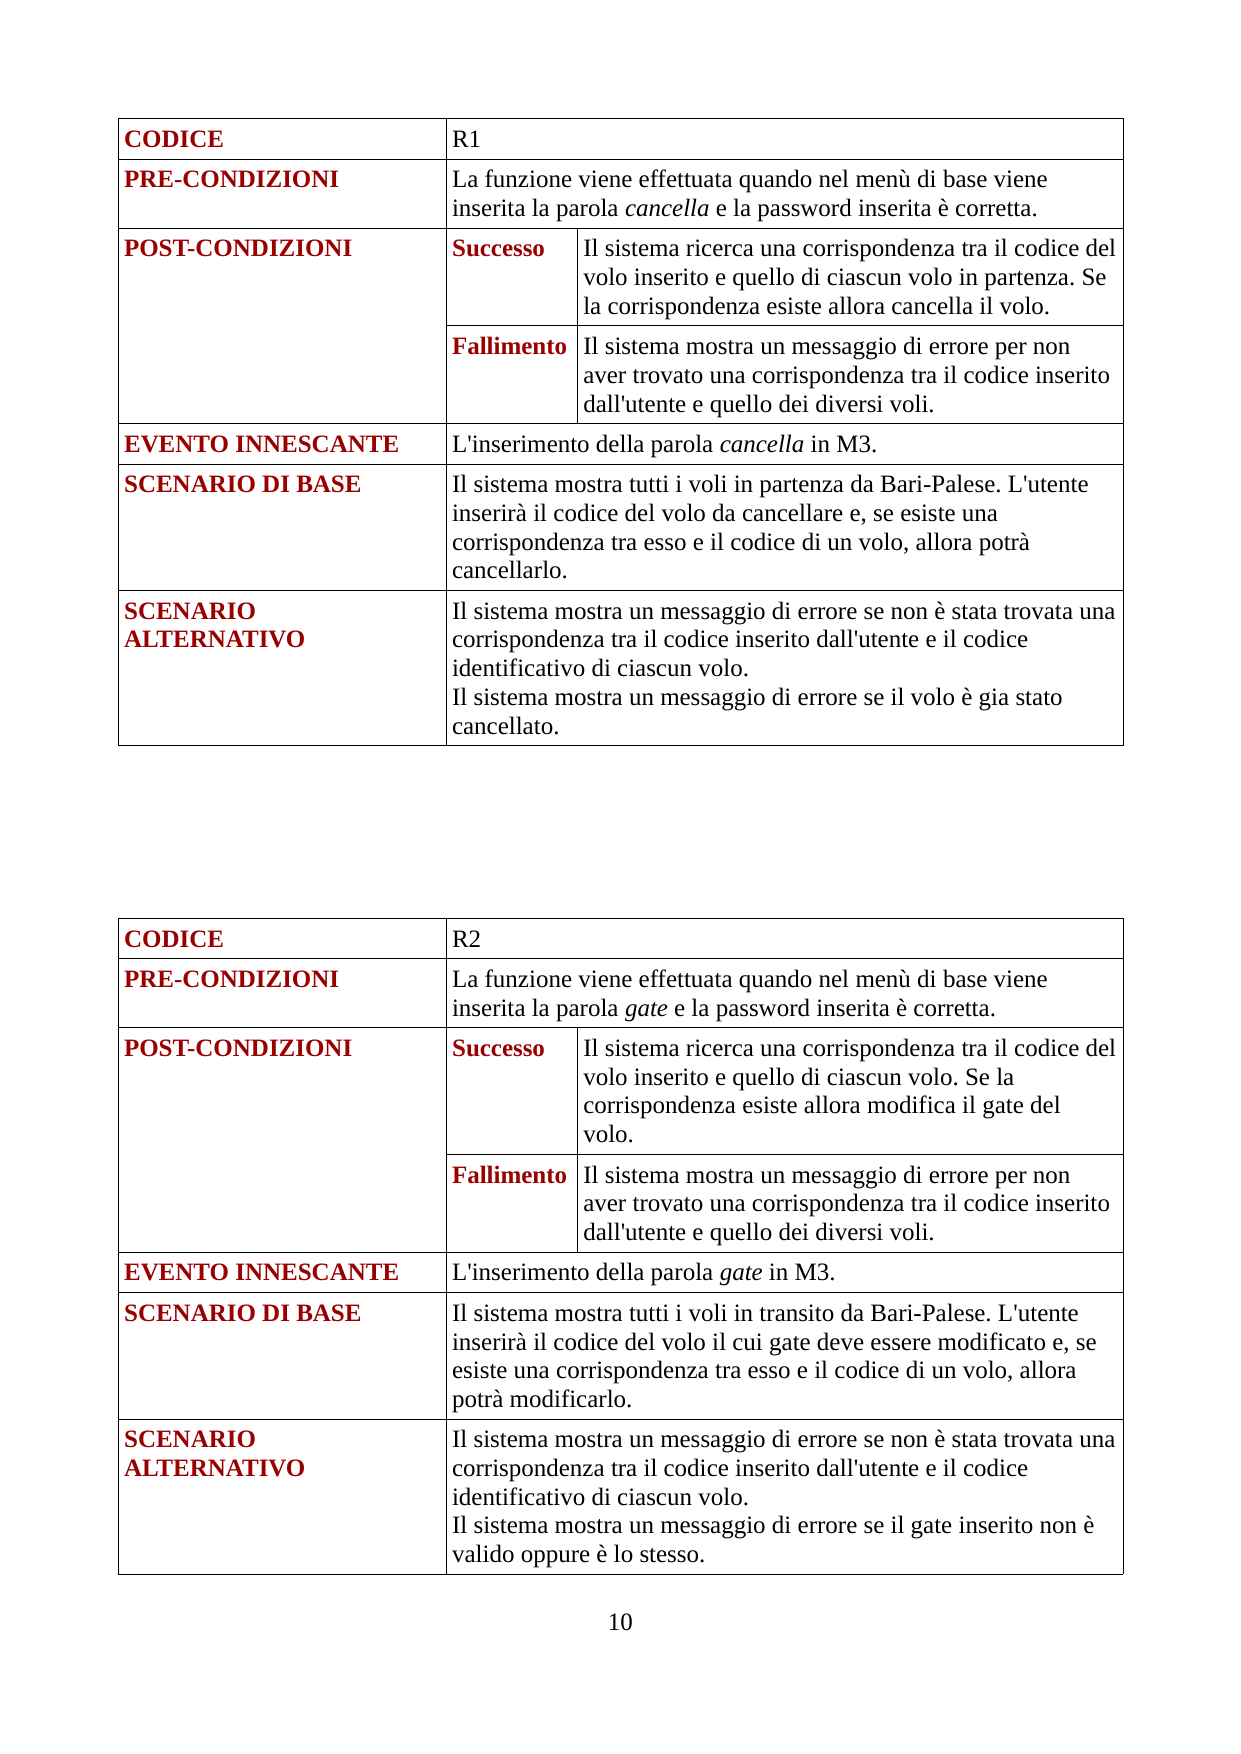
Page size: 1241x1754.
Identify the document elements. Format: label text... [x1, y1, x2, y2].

table_cell POST-CONDIZIONI [119, 229, 446, 423]
table_cell PRE-CONDIZIONI [119, 959, 446, 1027]
table_cell SCENARIO DI BASE [119, 1293, 446, 1418]
table_cell EVENTO INNESCANTE [119, 1253, 446, 1292]
table_cell Il sistema mostra tutti i voli in transito da Bari-Palese. L'utente inserirà il codice del volo il cui gate deve essere modificato e, se esiste una corrispondenza tra esso e il codice di un volo, allora potrà modificarlo. [447, 1293, 1123, 1418]
table_cell SCENARIO DI BASE [119, 465, 446, 590]
table_cell Successo [447, 229, 577, 325]
table_cell Il sistema mostra tutti i voli in partenza da Bari-Palese. L'utente inserirà il codice del volo da cancellare e, se esiste una corrispondenza tra esso e il codice di un volo, allora potrà cancellarlo. [447, 465, 1123, 590]
table_cell Il sistema mostra un messaggio di errore se non è stata trovata una corrispondenza tra il codice inserito dall'utente e il codice identificativo di ciascun volo. Il sistema mostra un messaggio di errore se il gate inserito non è valido oppure è lo stesso. [447, 1420, 1123, 1574]
table_cell Il sistema mostra un messaggio di errore per non aver trovato una corrispondenza tra il codice inserito dall'utente e quello dei diversi voli. [578, 1155, 1123, 1252]
table_cell La funzione viene effettuata quando nel menù di base viene inserita la parola cancella e la password inserita è corretta. [447, 160, 1123, 227]
table_cell SCENARIO ALTERNATIVO [119, 1420, 446, 1574]
table_header R1 [447, 119, 1123, 158]
table_cell L'inserimento della parola cancella in M3. [447, 424, 1123, 463]
table_cell Il sistema mostra un messaggio di errore per non aver trovato una corrispondenza tra il codice inserito dall'utente e quello dei diversi voli. [578, 326, 1123, 423]
table_cell EVENTO INNESCANTE [119, 424, 446, 463]
table_header CODICE [119, 919, 446, 958]
table_cell L'inserimento della parola gate in M3. [447, 1253, 1123, 1292]
table_header CODICE [119, 119, 446, 158]
table_cell La funzione viene effettuata quando nel menù di base viene inserita la parola gate e la password inserita è corretta. [447, 959, 1123, 1027]
table_cell Il sistema ricerca una corrispondenza tra il codice del volo inserito e quello di ciascun volo. Se la corrispondenza esiste allora modifica il gate del volo. [578, 1028, 1123, 1154]
table_cell PRE-CONDIZIONI [119, 160, 446, 227]
table_cell Il sistema mostra un messaggio di errore se non è stata trovata una corrispondenza tra il codice inserito dall'utente e il codice identificativo di ciascun volo. Il sistema mostra un messaggio di errore se il volo è gia stato cancellato. [447, 591, 1123, 745]
table_cell POST-CONDIZIONI [119, 1028, 446, 1252]
table_cell Fallimento [447, 326, 577, 423]
table_cell Fallimento [447, 1155, 577, 1252]
table_cell SCENARIO ALTERNATIVO [119, 591, 446, 745]
table_header R2 [447, 919, 1123, 958]
table_cell Il sistema ricerca una corrispondenza tra il codice del volo inserito e quello di ciascun volo in partenza. Se la corrispondenza esiste allora cancella il volo. [578, 229, 1123, 325]
table_cell Successo [447, 1028, 577, 1154]
